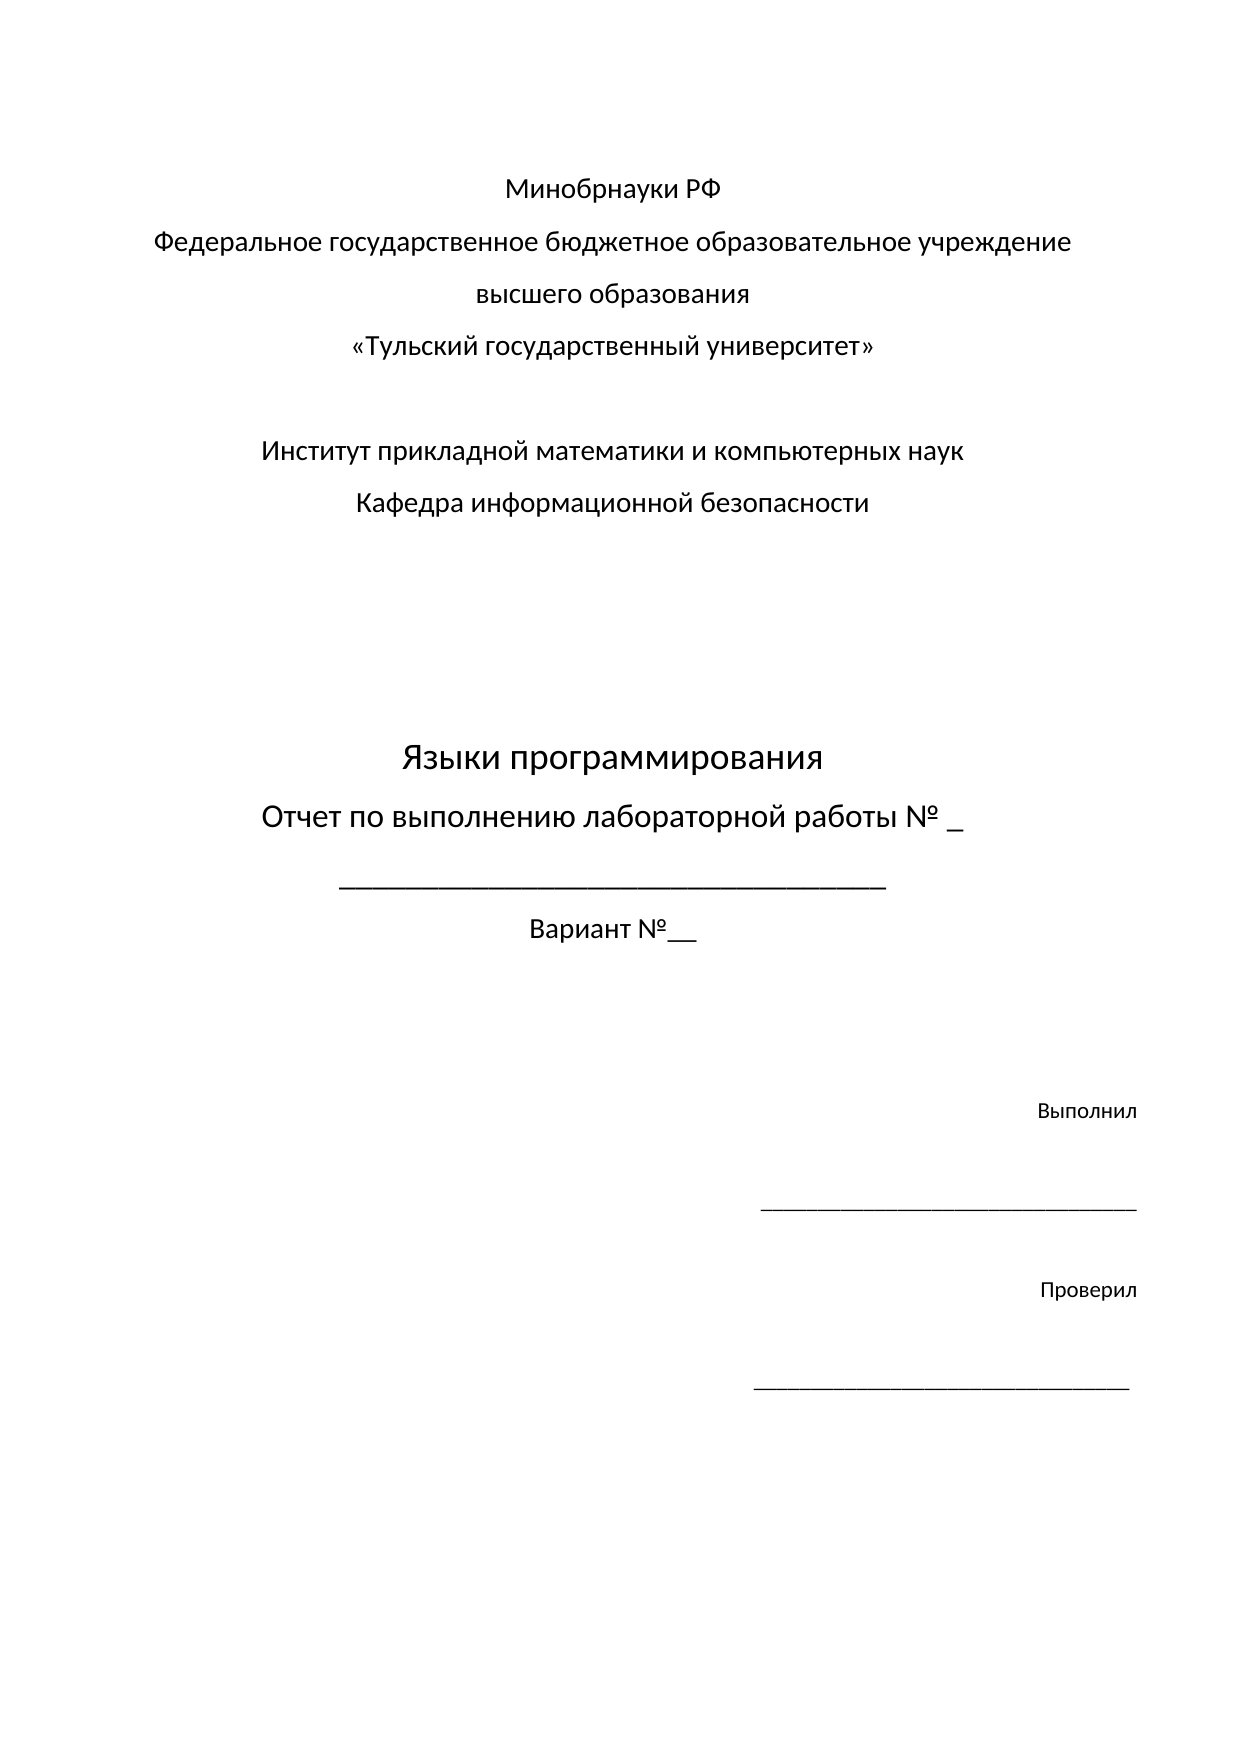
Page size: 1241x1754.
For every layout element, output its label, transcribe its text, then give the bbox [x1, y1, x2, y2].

text Кафедра информационной безопасности [88, 484, 1137, 520]
text Языки программирования [88, 733, 1137, 779]
text Федеральное государственное бюджетное образовательное учреждение [88, 223, 1137, 258]
text Выполнил [88, 1097, 1137, 1125]
text _________________________________ [88, 853, 1137, 894]
text _________________________________ [88, 1186, 1137, 1214]
text Институт прикладной математики и компьютерных наук [88, 432, 1137, 467]
text _________________________________ [88, 1365, 1137, 1393]
text высшего образования [88, 275, 1137, 311]
text Отчет по выполнению лабораторной работы № _ [88, 796, 1137, 836]
text Минобрнауки РФ [88, 170, 1137, 206]
text Вариант №__ [88, 910, 1137, 946]
text «Тульский государственный университет» [88, 327, 1137, 363]
text Проверил [88, 1275, 1137, 1303]
